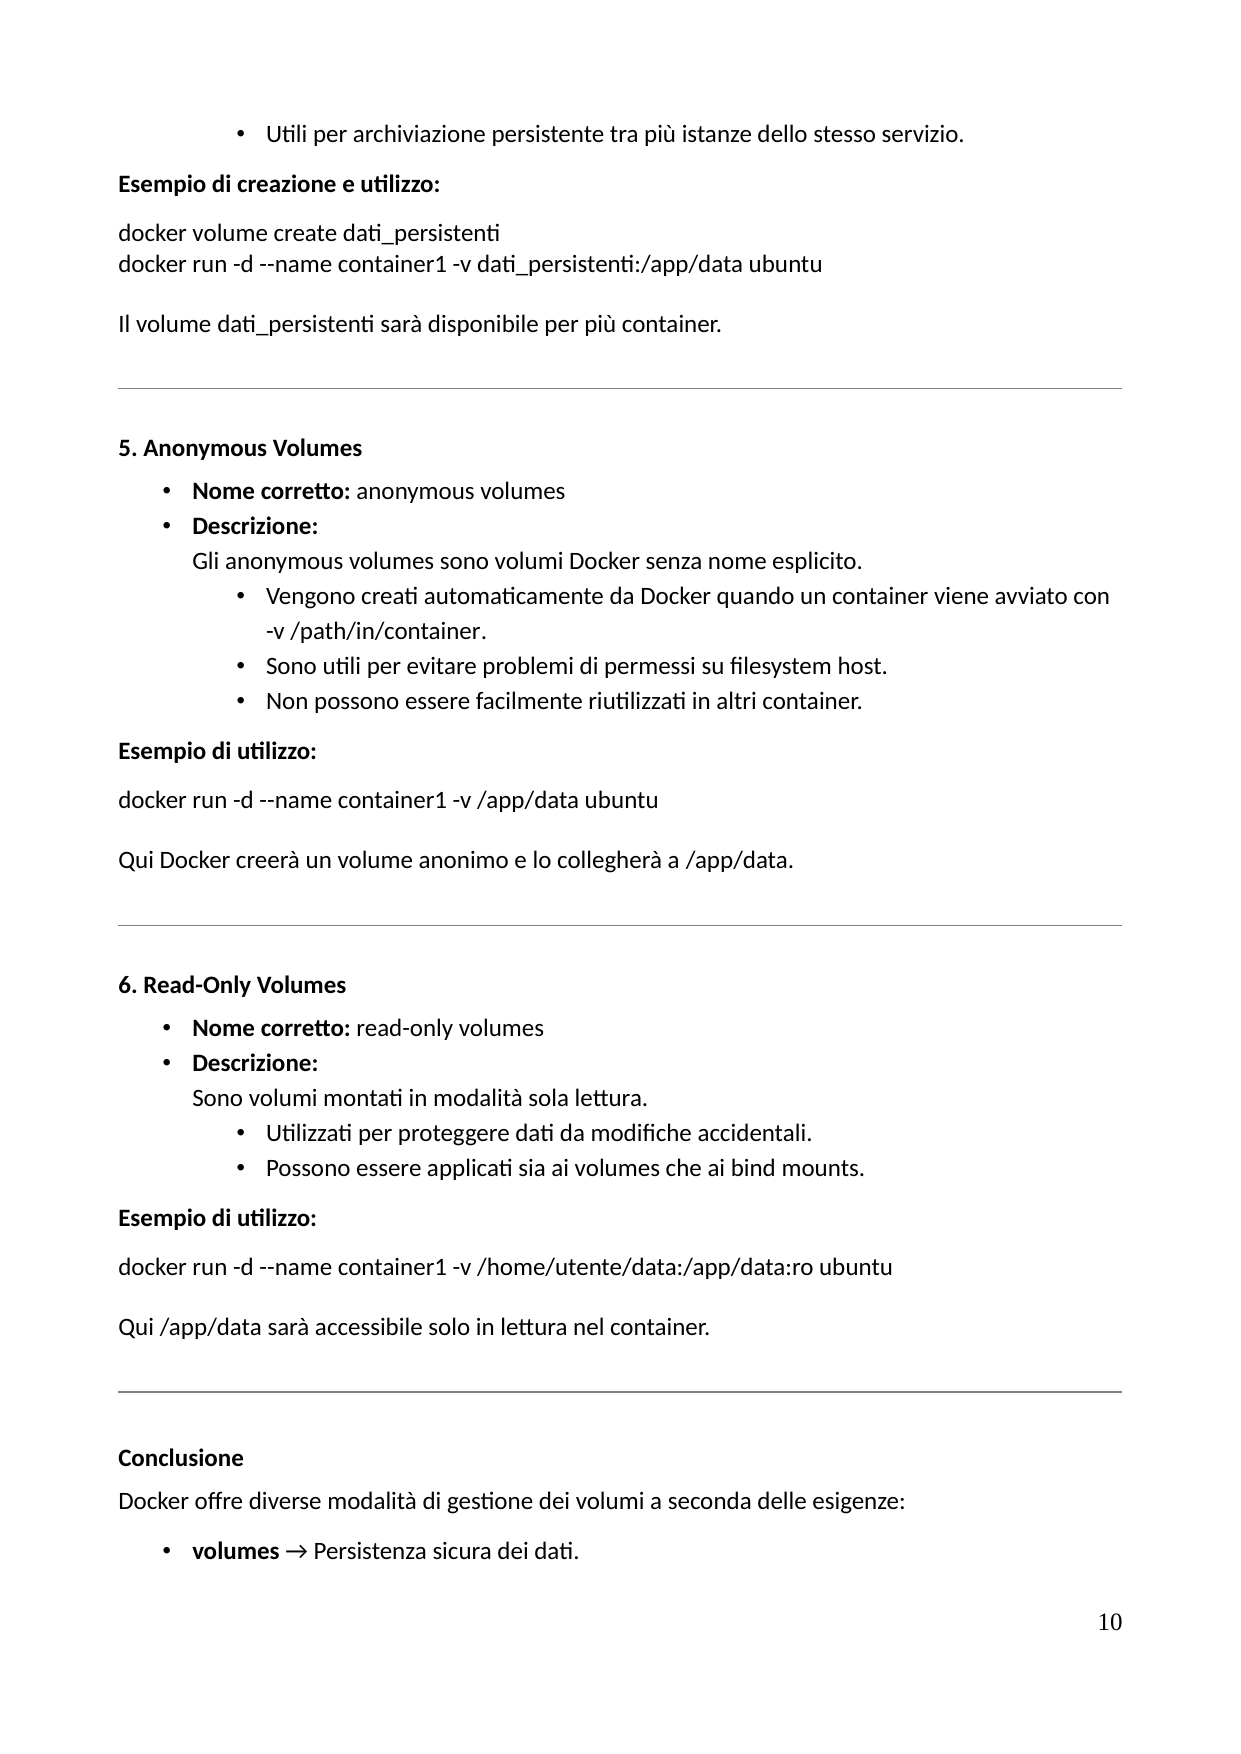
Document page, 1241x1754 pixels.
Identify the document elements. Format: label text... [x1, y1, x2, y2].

list Utili per archiviazione persistente tra più istanze dello stesso servizio. [236, 118, 1122, 149]
text docker run -d --name container1 -v /home/utente/data:/app/data:ro ubuntu [118, 1251, 1122, 1282]
text Esempio di utilizzo: [118, 735, 1122, 766]
text Esempio di utilizzo: [118, 1202, 1122, 1232]
list Vengono creati automaticamente da Docker quando un container viene avviato con -v /path/in/container. [236, 580, 1122, 646]
text docker volume create dati_persistenti [118, 217, 1122, 248]
text docker run -d --name container1 -v dati_persistenti:/app/data ubuntu [118, 248, 1122, 278]
text docker run -d --name container1 -v /app/data ubuntu [118, 784, 1122, 815]
list Sono utili per evitare problemi di permessi su filesystem host. [236, 650, 1122, 681]
list Nome corretto: anonymous volumes [162, 475, 1122, 506]
list Non possono essere facilmente riutilizzati in altri container. [236, 685, 1122, 716]
text Docker offre diverse modalità di gestione dei volumi a seconda delle esigenze: [118, 1485, 1122, 1516]
text Il volume dati_persistenti sarà disponibile per più container. [118, 308, 1122, 338]
text Esempio di creazione e utilizzo: [118, 168, 1122, 198]
text Qui Docker creerà un volume anonimo e lo collegherà a /app/data. [118, 844, 1122, 875]
list Descrizione: Sono volumi montati in modalità sola lettura. [162, 1047, 1122, 1113]
list Possono essere applicati sia ai volumes che ai bind mounts. [236, 1152, 1122, 1183]
subtitle 5. Anonymous Volumes [118, 432, 1122, 463]
list Utilizzati per proteggere dati da modifiche accidentali. [236, 1117, 1122, 1148]
list volumes → Persistenza sicura dei dati. [162, 1535, 1122, 1565]
subtitle 6. Read-Only Volumes [118, 969, 1122, 1000]
list Descrizione: Gli anonymous volumes sono volumi Docker senza nome esplicito. [162, 510, 1122, 576]
list Nome corretto: read-only volumes [162, 1012, 1122, 1043]
text Qui /app/data sarà accessibile solo in lettura nel container. [118, 1311, 1122, 1342]
subtitle Conclusione [118, 1442, 1122, 1473]
